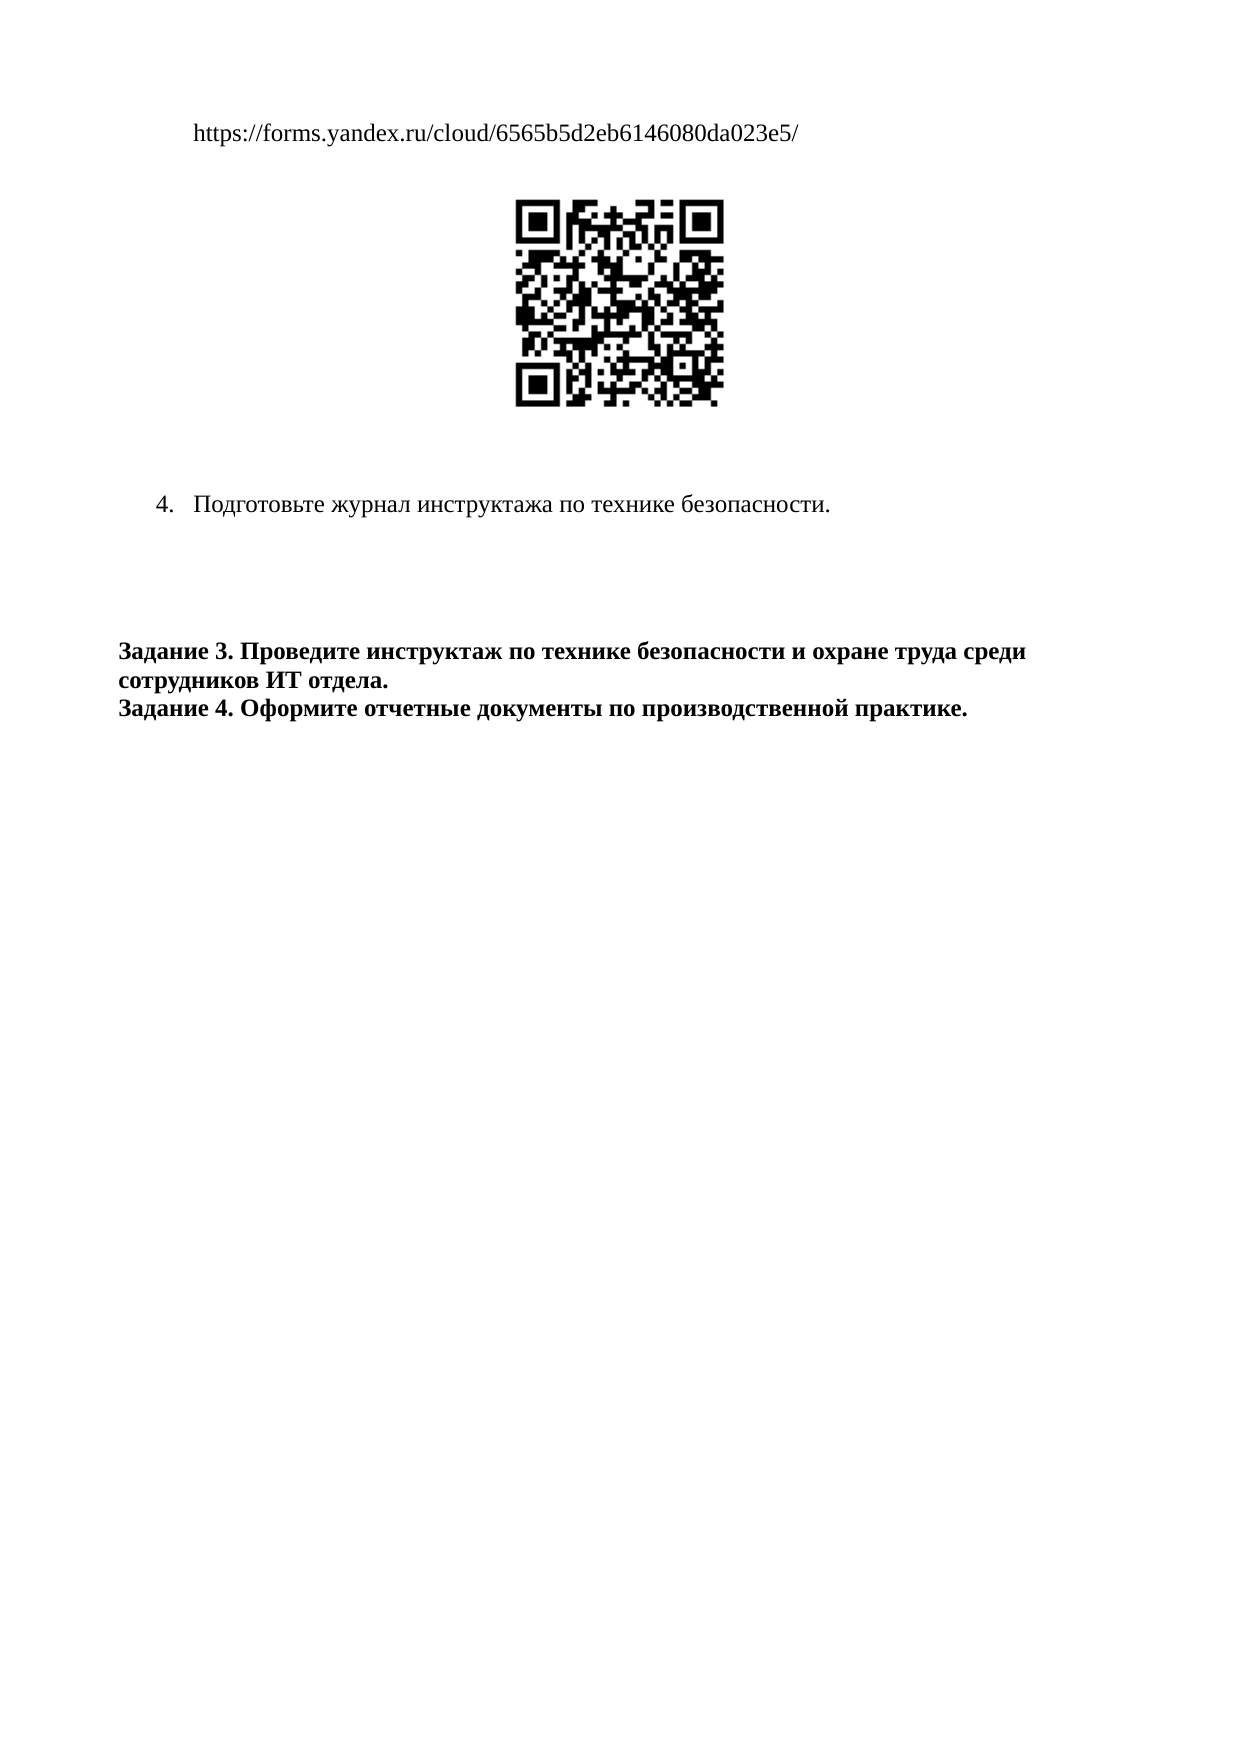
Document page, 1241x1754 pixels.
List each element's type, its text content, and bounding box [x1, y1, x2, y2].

list Подготовьте журнал инструктажа по технике безопасности. [156, 489, 1122, 518]
text Задание 4. Оформите отчетные документы по производственной практике. [118, 693, 1122, 722]
picture [492, 175, 749, 432]
list https://forms.yandex.ru/cloud/6565b5d2eb6146080da023e5/ [156, 118, 1122, 147]
text Задание 3. Проведите инструктаж по технике безопасности и охране труда среди сотрудников ИТ отдела. [118, 636, 1122, 693]
